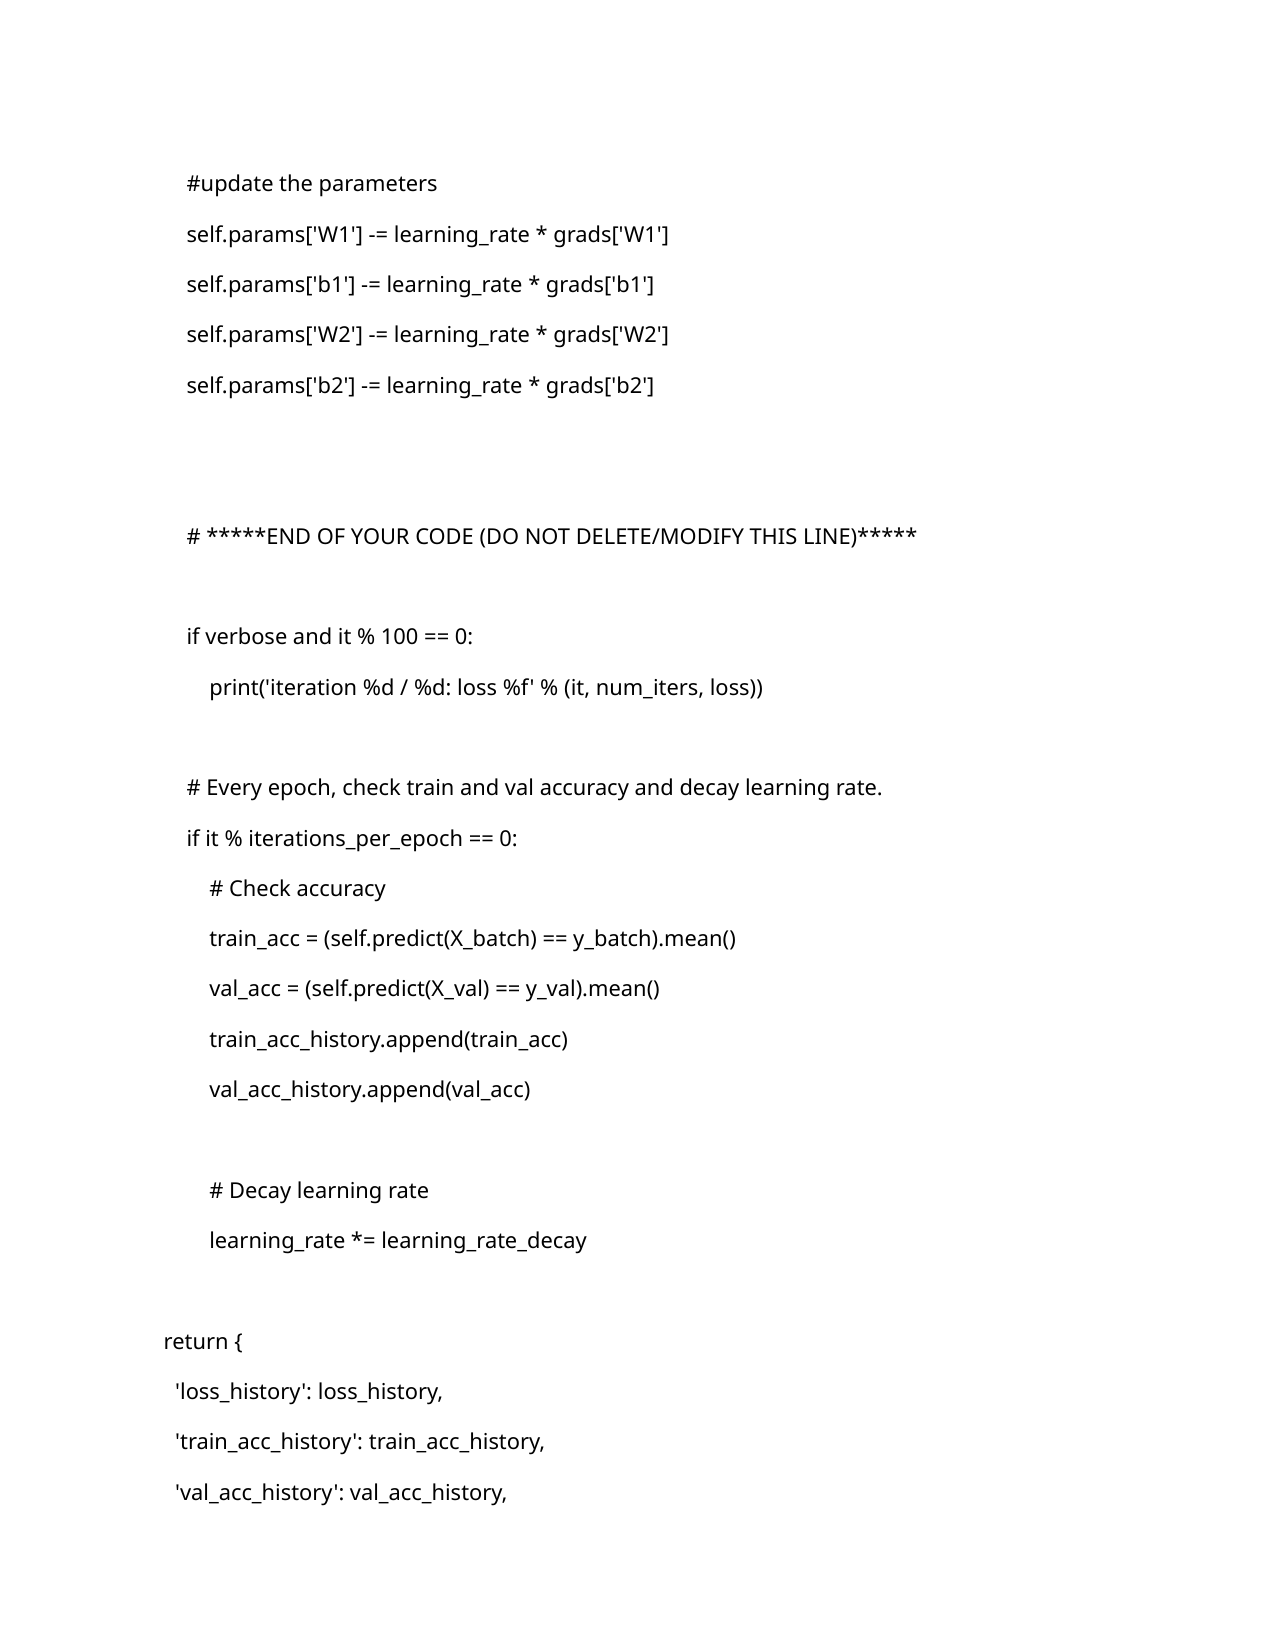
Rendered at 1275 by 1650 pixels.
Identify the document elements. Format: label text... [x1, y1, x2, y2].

text train_acc = (self.predict(X_batch) == y_batch).mean() [118, 923, 1157, 953]
text self.params['b2'] -= learning_rate * grads['b2'] [118, 370, 1157, 399]
text val_acc = (self.predict(X_val) == y_val).mean() [118, 973, 1157, 1003]
text self.params['W1'] -= learning_rate * grads['W1'] [118, 219, 1157, 248]
text print('iteration %d / %d: loss %f' % (it, num_iters, loss)) [118, 672, 1157, 701]
text # Decay learning rate [118, 1175, 1157, 1204]
text # Check accuracy [118, 873, 1157, 903]
text 'val_acc_history': val_acc_history, [118, 1477, 1157, 1506]
text self.params['b1'] -= learning_rate * grads['b1'] [118, 269, 1157, 299]
text #update the parameters [118, 168, 1157, 198]
text if it % iterations_per_epoch == 0: [118, 822, 1157, 852]
text 'train_acc_history': train_acc_history, [118, 1426, 1157, 1456]
text train_acc_history.append(train_acc) [118, 1024, 1157, 1053]
text 'loss_history': loss_history, [118, 1376, 1157, 1406]
text learning_rate *= learning_rate_decay [118, 1225, 1157, 1255]
text self.params['W2'] -= learning_rate * grads['W2'] [118, 319, 1157, 349]
text if verbose and it % 100 == 0: [118, 621, 1157, 651]
text val_acc_history.append(val_acc) [118, 1074, 1157, 1104]
text # Every epoch, check train and val accuracy and decay learning rate. [118, 772, 1157, 802]
text return { [118, 1326, 1157, 1355]
text # *****END OF YOUR CODE (DO NOT DELETE/MODIFY THIS LINE)***** [118, 521, 1157, 550]
